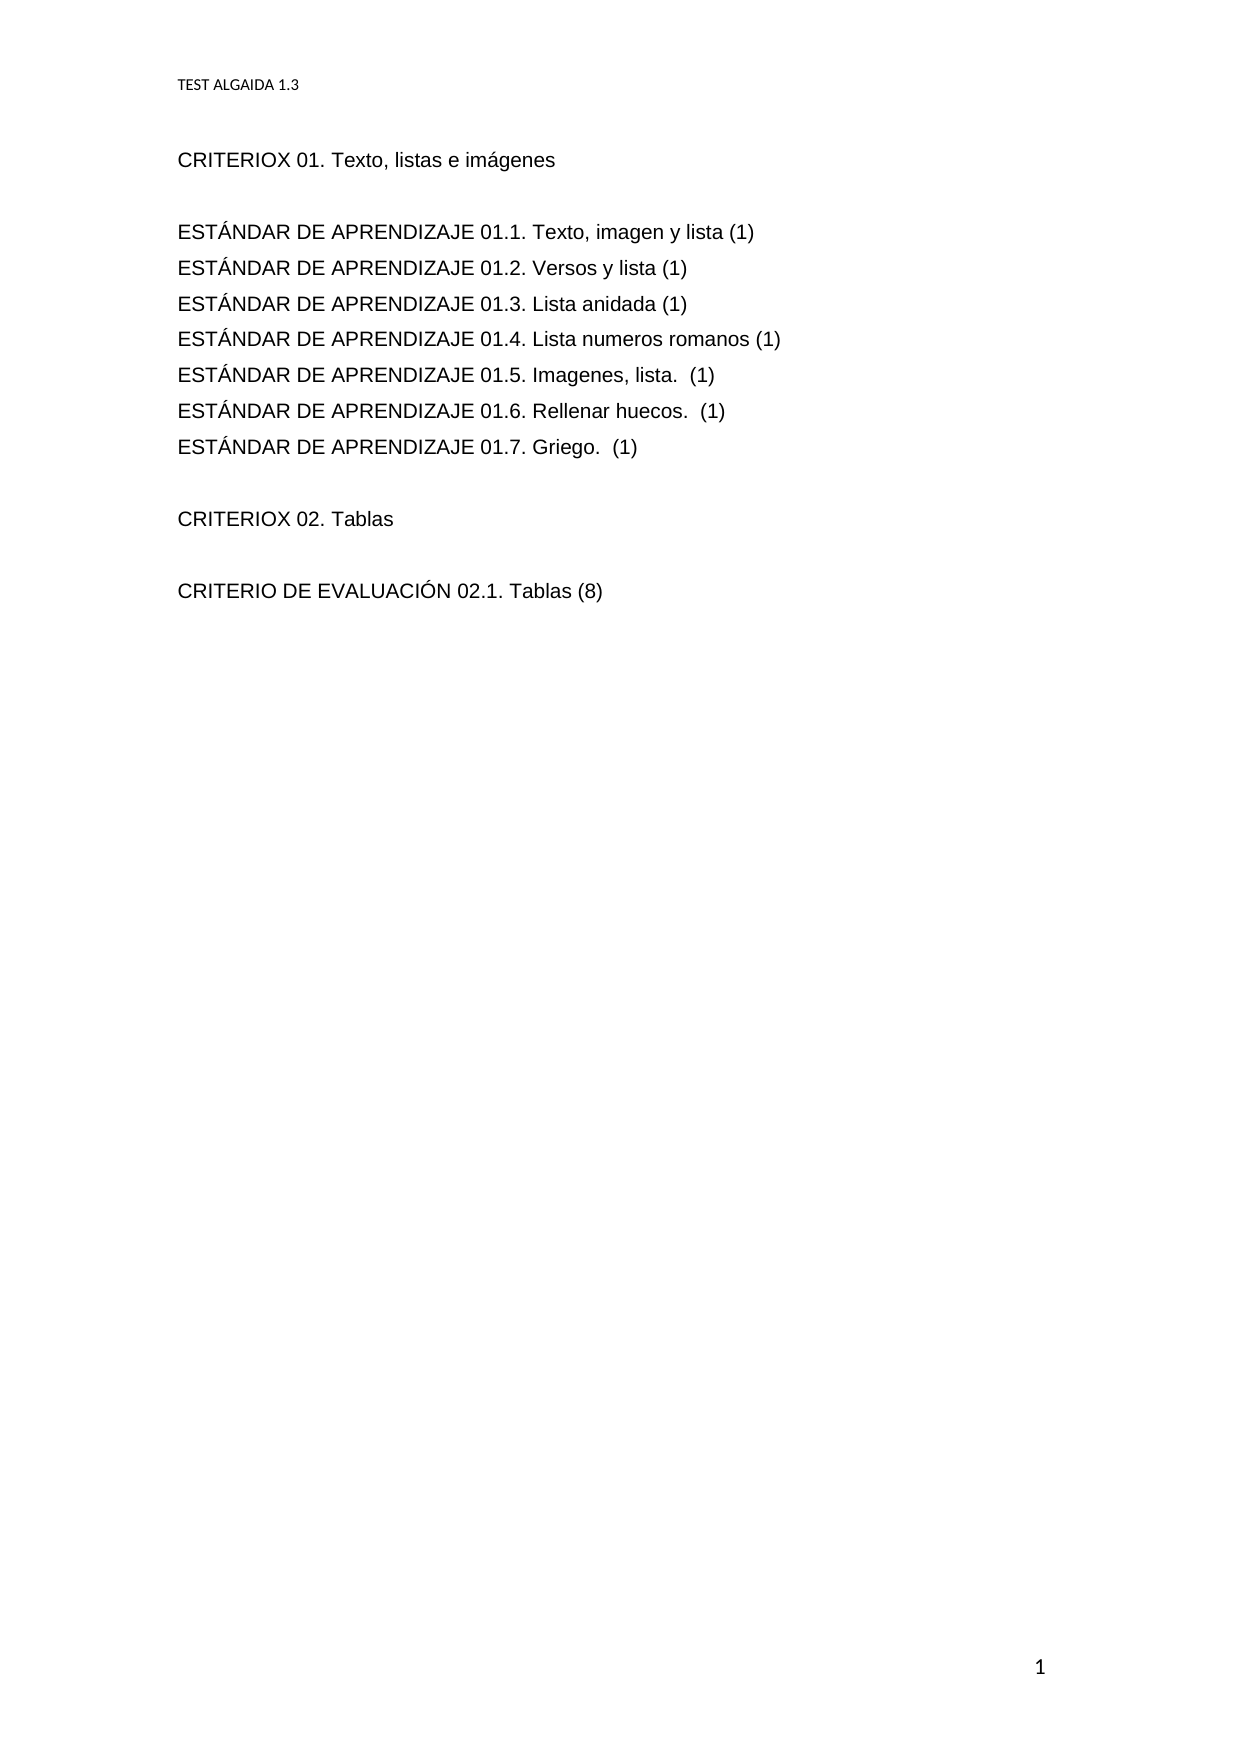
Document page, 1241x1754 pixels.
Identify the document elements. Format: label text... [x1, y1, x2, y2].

text ESTÁNDAR DE APRENDIZAJE 01.5. Imagenes, lista. (1) [177, 363, 1063, 387]
text ESTÁNDAR DE APRENDIZAJE 01.3. Lista anidada (1) [177, 291, 1063, 315]
text ESTÁNDAR DE APRENDIZAJE 01.1. Texto, imagen y lista (1) [177, 219, 1063, 243]
text CRITERIOX 02. Tablas [177, 507, 1063, 531]
text CRITERIOX 01. Texto, listas e imágenes [177, 148, 1063, 172]
text CRITERIO DE EVALUACIÓN 02.1. Tablas (8) [177, 579, 1063, 603]
text ESTÁNDAR DE APRENDIZAJE 01.7. Griego. (1) [177, 435, 1063, 459]
text ESTÁNDAR DE APRENDIZAJE 01.2. Versos y lista (1) [177, 255, 1063, 279]
text ESTÁNDAR DE APRENDIZAJE 01.4. Lista numeros romanos (1) [177, 327, 1063, 351]
text ESTÁNDAR DE APRENDIZAJE 01.6. Rellenar huecos. (1) [177, 399, 1063, 423]
